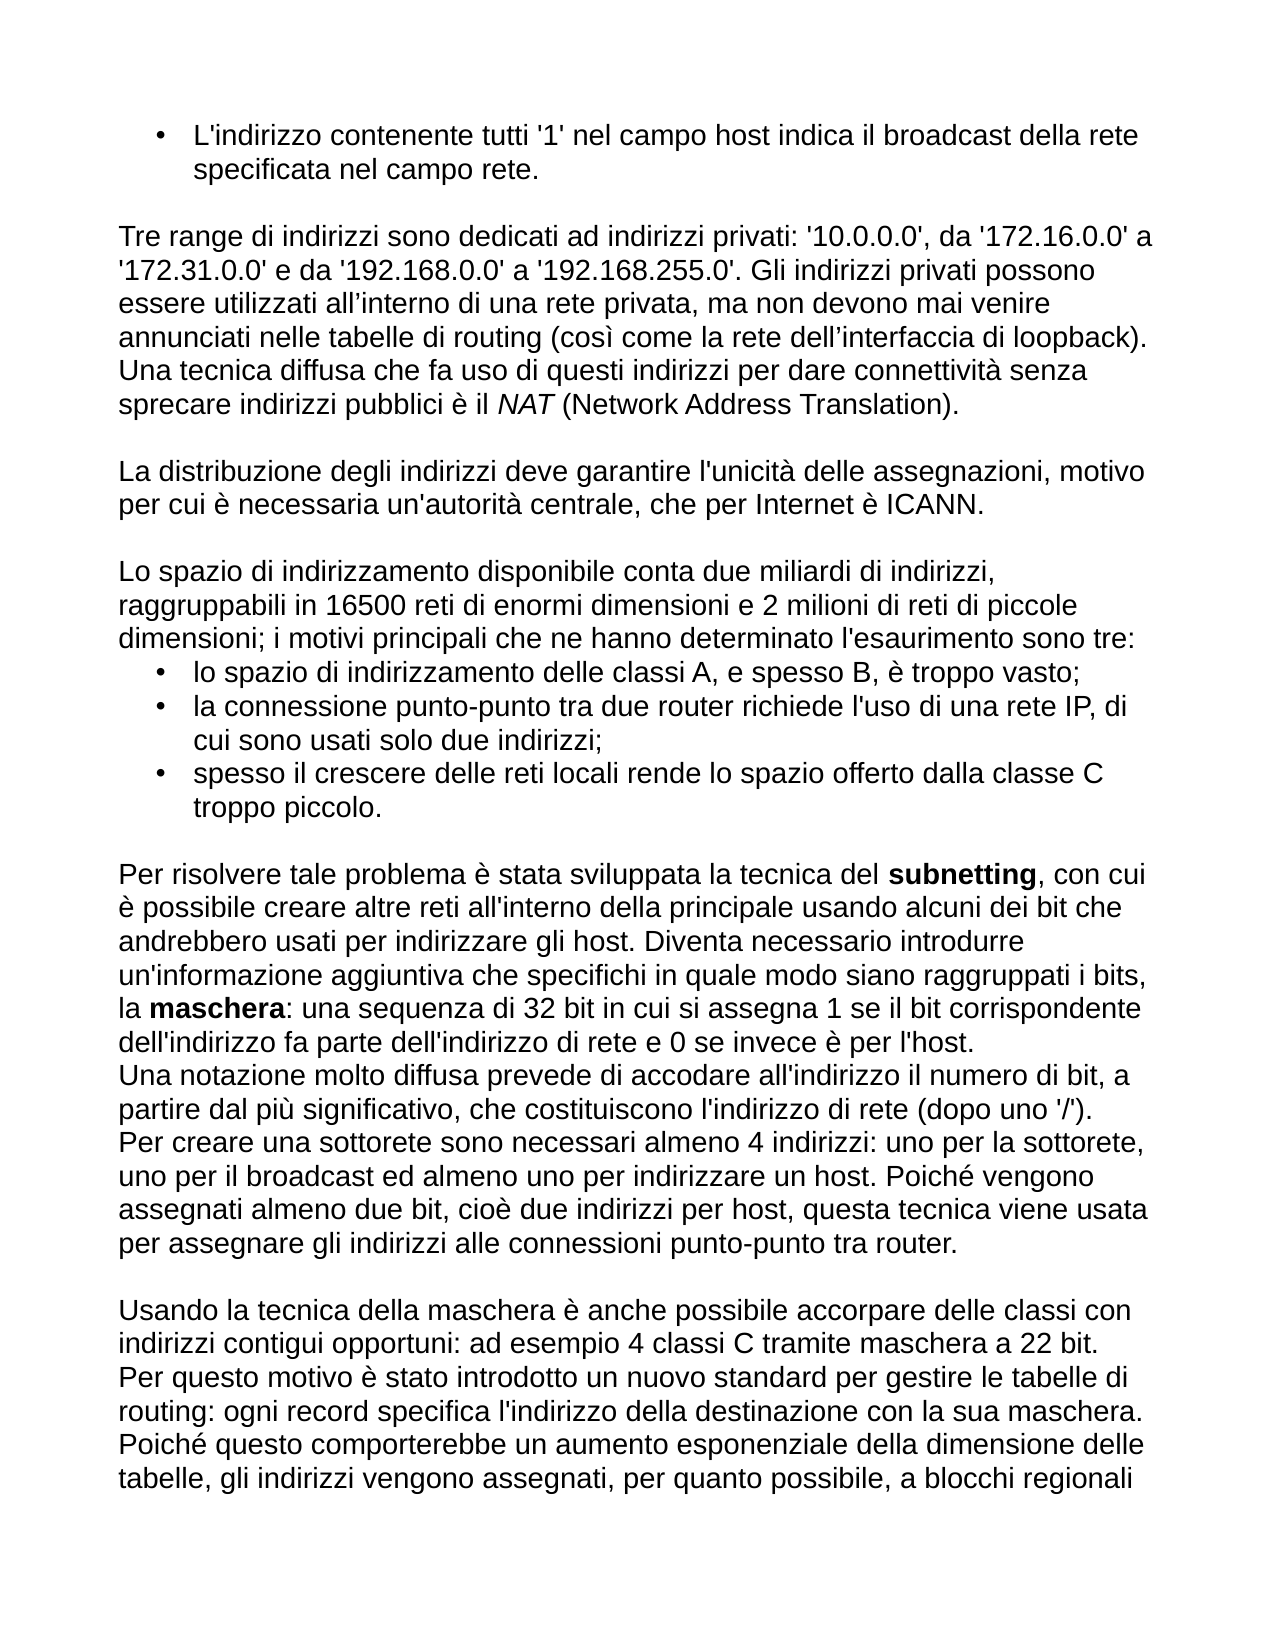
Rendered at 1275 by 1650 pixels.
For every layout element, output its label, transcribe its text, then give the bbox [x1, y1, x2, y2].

list lo spazio di indirizzamento delle classi A, e spesso B, è troppo vasto; [156, 655, 1157, 689]
list la connessione punto-punto tra due router richiede l'uso di una rete IP, di cui sono usati solo due indirizzi; [156, 689, 1157, 756]
text Lo spazio di indirizzamento disponibile conta due miliardi di indirizzi, raggruppabili in 16500 reti di enormi dimensioni e 2 milioni di reti di piccole dimensioni; i motivi principali che ne hanno determinato l'esaurimento sono tre: [118, 554, 1157, 655]
text Usando la tecnica della maschera è anche possibile accorpare delle classi con indirizzi contigui opportuni: ad esempio 4 classi C tramite maschera a 22 bit. [118, 1293, 1157, 1360]
list L'indirizzo contenente tutti '1' nel campo host indica il broadcast della rete specificata nel campo rete. [156, 118, 1157, 185]
list spesso il crescere delle reti locali rende lo spazio offerto dalla classe C troppo piccolo. [156, 756, 1157, 823]
text La distribuzione degli indirizzi deve garantire l'unicità delle assegnazioni, motivo per cui è necessaria un'autorità centrale, che per Internet è ICANN. [118, 454, 1157, 521]
text Una notazione molto diffusa prevede di accodare all'indirizzo il numero di bit, a partire dal più significativo, che costituiscono l'indirizzo di rete (dopo uno '/'). [118, 1058, 1157, 1125]
text Poiché questo comporterebbe un aumento esponenziale della dimensione delle tabelle, gli indirizzi vengono assegnati, per quanto possibile, a blocchi regionali [118, 1427, 1157, 1494]
text Per risolvere tale problema è stata sviluppata la tecnica del subnetting, con cui è possibile creare altre reti all'interno della principale usando alcuni dei bit che andrebbero usati per indirizzare gli host. Diventa necessario introdurre un'informazione aggiuntiva che specifichi in quale modo siano raggruppati i bits, la maschera: una sequenza di 32 bit in cui si assegna 1 se il bit corrispondente dell'indirizzo fa parte dell'indirizzo di rete e 0 se invece è per l'host. [118, 857, 1157, 1058]
text Per creare una sottorete sono necessari almeno 4 indirizzi: uno per la sottorete, uno per il broadcast ed almeno uno per indirizzare un host. Poiché vengono assegnati almeno due bit, cioè due indirizzi per host, questa tecnica viene usata per assegnare gli indirizzi alle connessioni punto-punto tra router. [118, 1125, 1157, 1259]
text Per questo motivo è stato introdotto un nuovo standard per gestire le tabelle di routing: ogni record specifica l'indirizzo della destinazione con la sua maschera. [118, 1360, 1157, 1427]
text Tre range di indirizzi sono dedicati ad indirizzi privati: '10.0.0.0', da '172.16.0.0' a '172.31.0.0' e da '192.168.0.0' a '192.168.255.0'. Gli indirizzi privati possono essere utilizzati all’interno di una rete privata, ma non devono mai venire annunciati nelle tabelle di routing (così come la rete dell’interfaccia di loopback). Una tecnica diffusa che fa uso di questi indirizzi per dare connettività senza sprecare indirizzi pubblici è il NAT (Network Address Translation). [118, 219, 1157, 420]
